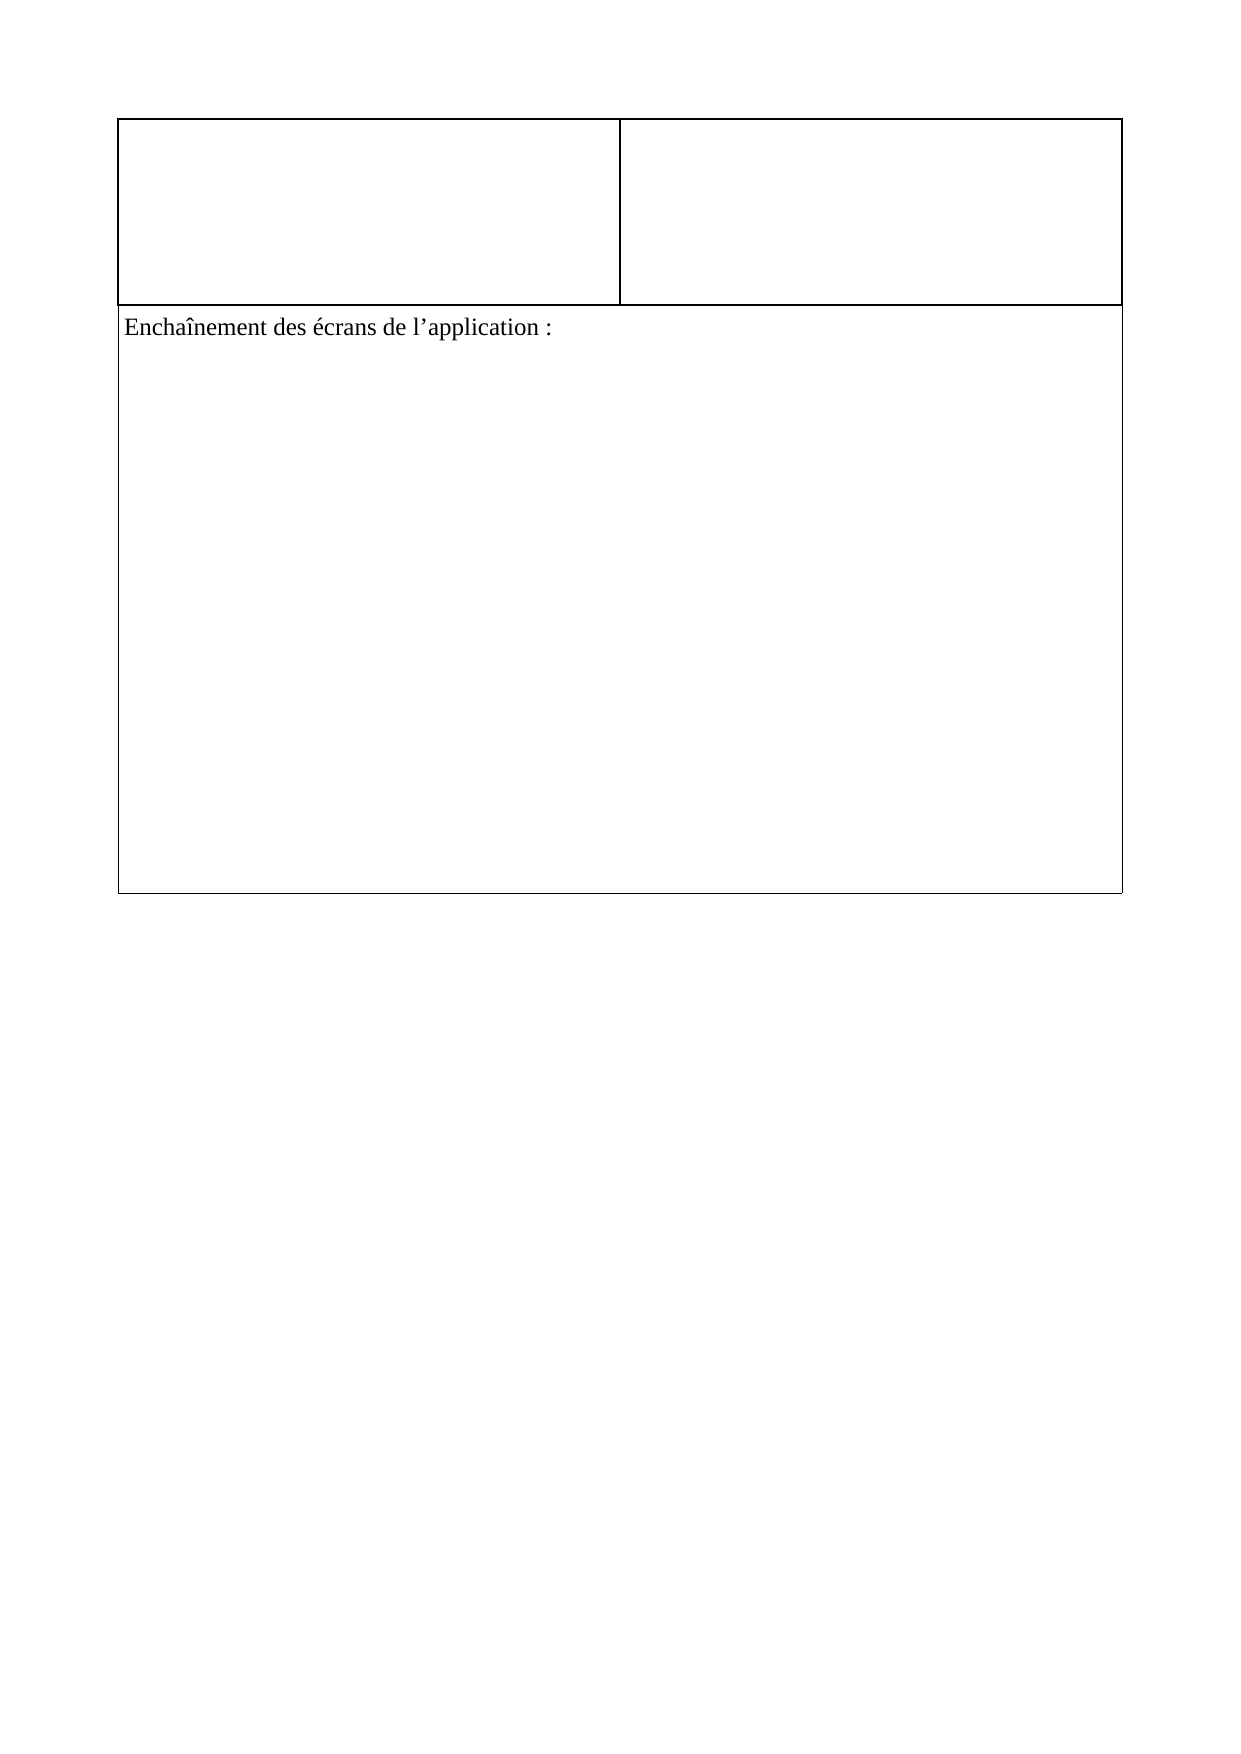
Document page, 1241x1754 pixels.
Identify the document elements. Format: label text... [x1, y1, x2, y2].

table_cell [119, 120, 619, 304]
table_cell [621, 120, 1121, 304]
table_cell Enchaînement des écrans de l’application : [119, 306, 1122, 893]
